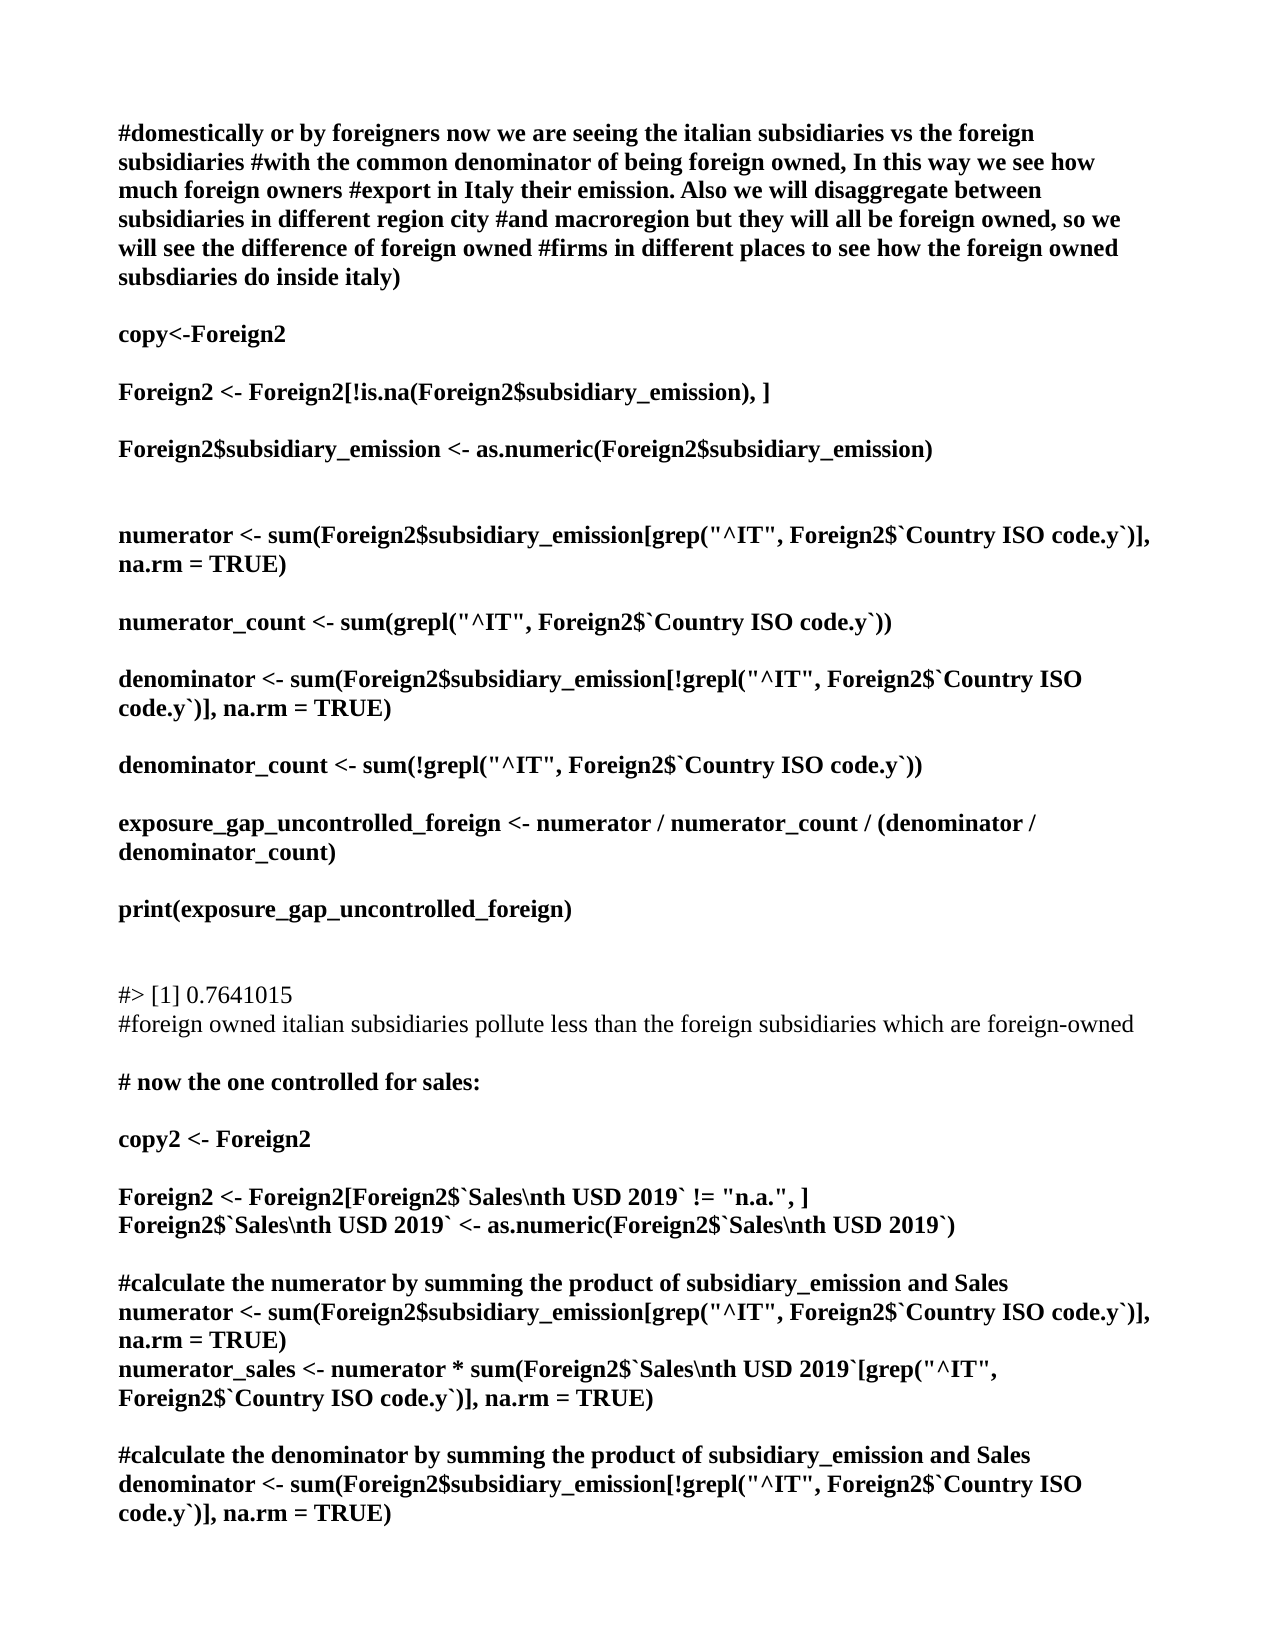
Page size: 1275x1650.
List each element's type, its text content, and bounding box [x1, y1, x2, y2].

text #domestically or by foreigners now we are seeing the italian subsidiaries vs the foreign subsidiaries #with the common denominator of being foreign owned, In this way we see how much foreign owners #export in Italy their emission. Also we will disaggregate between subsidiaries in different region city #and macroregion but they will all be foreign owned, so we will see the difference of foreign owned #firms in different places to see how the foreign owned subsdiaries do inside italy) [118, 118, 1157, 291]
text copy<-Foreign2 [118, 319, 1157, 348]
text #calculate the denominator by summing the product of subsidiary_emission and Sales [118, 1441, 1157, 1469]
text exposure_gap_uncontrolled_foreign <- numerator / numerator_count / (denominator / denominator_count) [118, 808, 1157, 866]
text #calculate the numerator by summing the product of subsidiary_emission and Sales [118, 1268, 1157, 1297]
text numerator <- sum(Foreign2$subsidiary_emission[grep("^IT", Foreign2$`Country ISO code.y`)], na.rm = TRUE) [118, 1297, 1157, 1354]
text Foreign2$subsidiary_emission <- as.numeric(Foreign2$subsidiary_emission) [118, 434, 1157, 463]
text Foreign2 <- Foreign2[Foreign2$`Sales\nth USD 2019` != "n.a.", ] [118, 1182, 1157, 1211]
text copy2 <- Foreign2 [118, 1124, 1157, 1153]
text numerator <- sum(Foreign2$subsidiary_emission[grep("^IT", Foreign2$`Country ISO code.y`)], na.rm = TRUE) [118, 521, 1157, 578]
text print(exposure_gap_uncontrolled_foreign) [118, 894, 1157, 923]
text numerator_sales <- numerator * sum(Foreign2$`Sales\nth USD 2019`[grep("^IT", Foreign2$`Country ISO code.y`)], na.rm = TRUE) [118, 1354, 1157, 1412]
text denominator_count <- sum(!grepl("^IT", Foreign2$`Country ISO code.y`)) [118, 751, 1157, 779]
text # now the one controlled for sales: [118, 1067, 1157, 1096]
text Foreign2$`Sales\nth USD 2019` <- as.numeric(Foreign2$`Sales\nth USD 2019`) [118, 1211, 1157, 1239]
text denominator <- sum(Foreign2$subsidiary_emission[!grepl("^IT", Foreign2$`Country ISO code.y`)], na.rm = TRUE) [118, 1469, 1157, 1527]
text Foreign2 <- Foreign2[!is.na(Foreign2$subsidiary_emission), ] [118, 377, 1157, 406]
text #foreign owned italian subsidiaries pollute less than the foreign subsidiaries which are foreign-owned [118, 1009, 1157, 1038]
text denominator <- sum(Foreign2$subsidiary_emission[!grepl("^IT", Foreign2$`Country ISO code.y`)], na.rm = TRUE) [118, 664, 1157, 722]
text numerator_count <- sum(grepl("^IT", Foreign2$`Country ISO code.y`)) [118, 607, 1157, 636]
text #> [1] 0.7641015 [118, 981, 1157, 1009]
